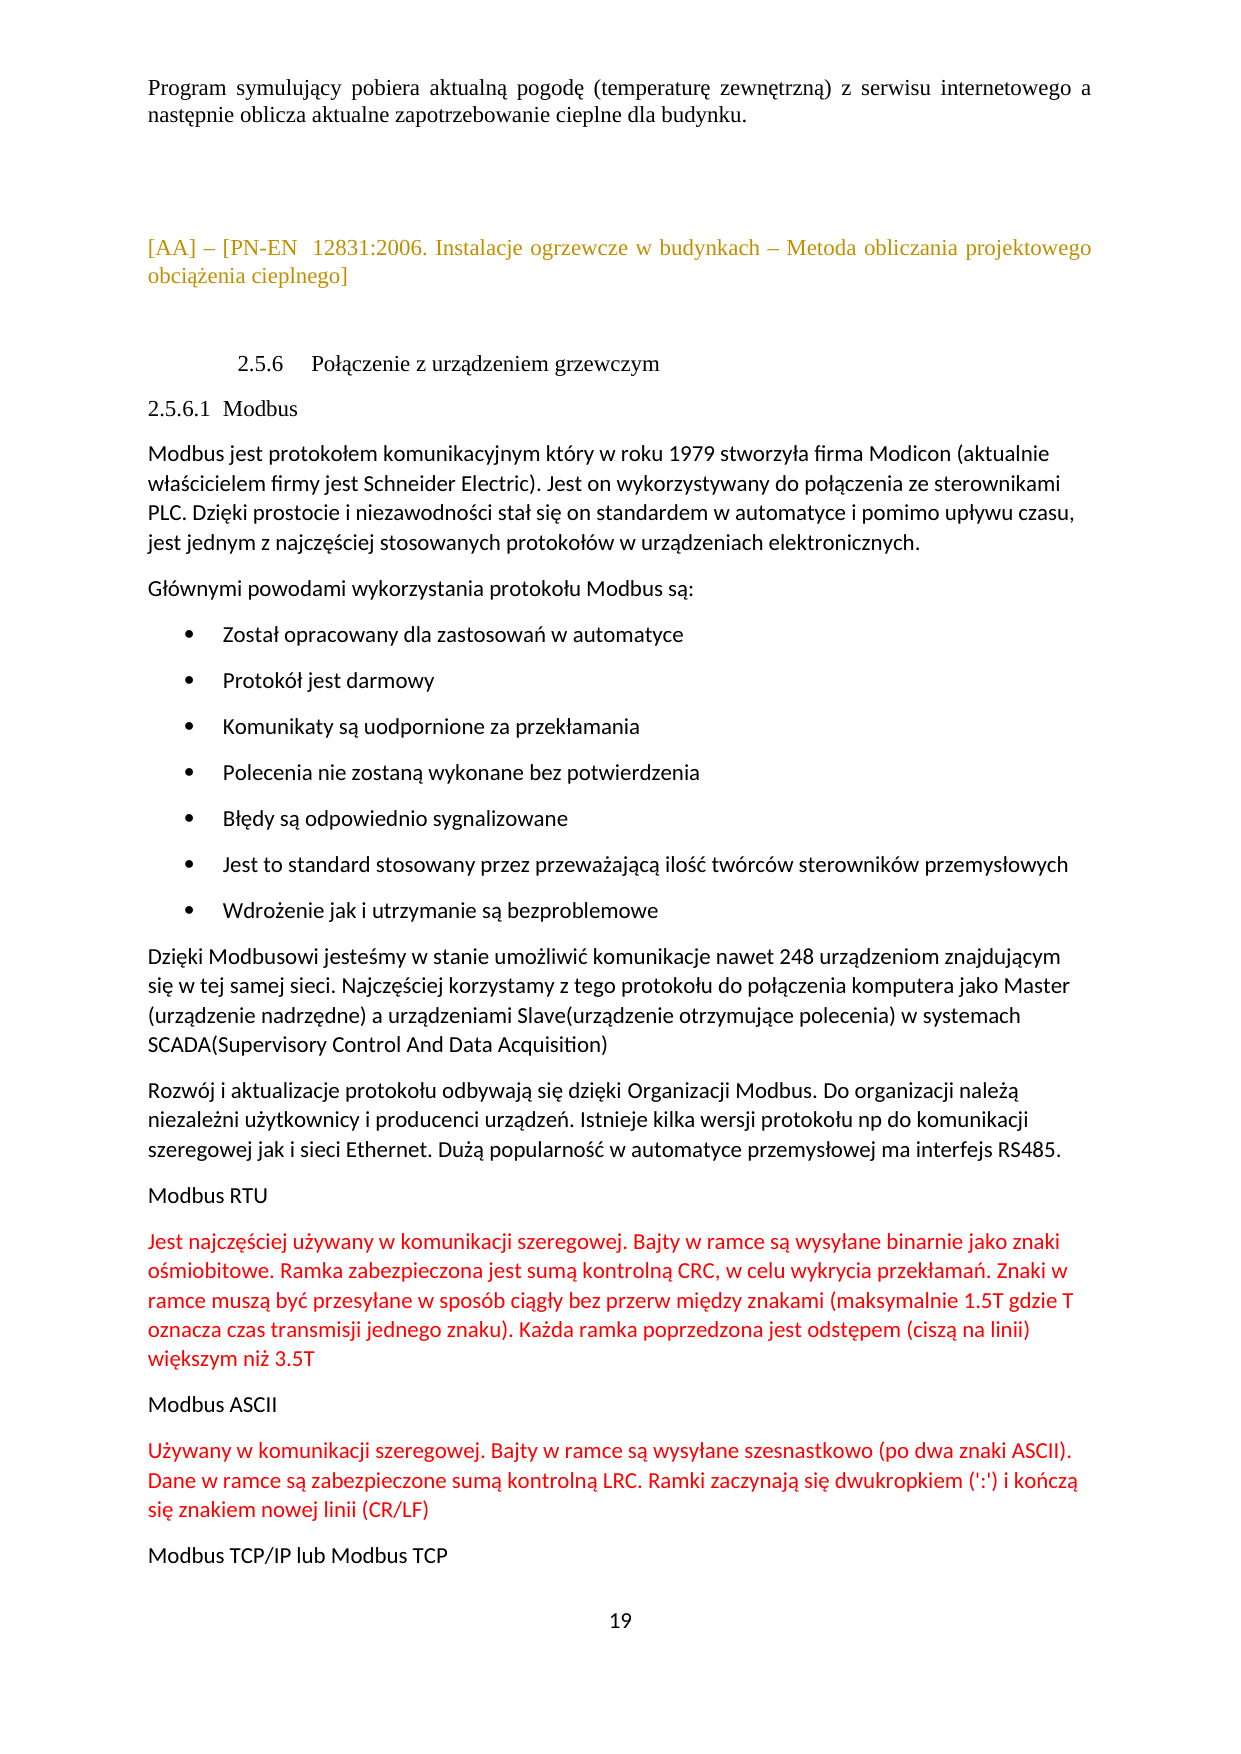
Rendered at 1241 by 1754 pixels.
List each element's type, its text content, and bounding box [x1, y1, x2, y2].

text Program symulujący pobiera aktualną pogodę (temperaturę zewnętrzną) z serwisu internetowego a następnie oblicza aktualne zapotrzebowanie cieplne dla budynku. [148, 74, 1093, 128]
list Modbus [148, 395, 1093, 421]
list Został opracowany dla zastosowań w automatyce [185, 620, 1093, 648]
list Błędy są odpowiednio sygnalizowane [185, 804, 1093, 832]
text Modbus ASCII [148, 1391, 1093, 1418]
text Modbus RTU [148, 1181, 1093, 1209]
list Komunikaty są uodpornione za przekłamania [185, 712, 1093, 740]
list Protokół jest darmowy [185, 666, 1093, 694]
list Wdrożenie jak i utrzymanie są bezproblemowe [185, 896, 1093, 924]
text Modbus jest protokołem komunikacyjnym który w roku 1979 stworzyła firma Modicon (aktualnie właścicielem firmy jest Schneider Electric). Jest on wykorzystywany do połączenia ze sterownikami PLC. Dzięki prostocie i niezawodności stał się on standardem w automatyce i pomimo upływu czasu, jest jednym z najczęściej stosowanych protokołów w urządzeniach elektronicznych. [148, 439, 1093, 556]
text Używany w komunikacji szeregowej. Bajty w ramce są wysyłane szesnastkowo (po dwa znaki ASCII). Dane w ramce są zabezpieczone sumą kontrolną LRC. Ramki zaczynają się dwukropkiem (':') i kończą się znakiem nowej linii (CR/LF) [148, 1437, 1093, 1523]
list Jest to standard stosowany przez przeważającą ilość twórców sterowników przemysłowych [185, 850, 1093, 878]
list Połączenie z urządzeniem grzewczym [237, 350, 1093, 377]
text [AA] – [PN-EN 12831:2006. Instalacje ogrzewcze w budynkach – Metoda obliczania projektowego obciążenia cieplnego] [148, 234, 1093, 288]
text Dzięki Modbusowi jesteśmy w stanie umożliwić komunikacje nawet 248 urządzeniom znajdującym się w tej samej sieci. Najczęściej korzystamy z tego protokołu do połączenia komputera jako Master (urządzenie nadrzędne) a urządzeniami Slave(urządzenie otrzymujące polecenia) w systemach SCADA(Supervisory Control And Data Acquisition) [148, 942, 1093, 1058]
list Polecenia nie zostaną wykonane bez potwierdzenia [185, 758, 1093, 786]
text Modbus TCP/IP lub Modbus TCP [148, 1541, 1093, 1569]
text Rozwój i aktualizacje protokołu odbywają się dzięki Organizacji Modbus. Do organizacji należą niezależni użytkownicy i producenci urządzeń. Istnieje kilka wersji protokołu np do komunikacji szeregowej jak i sieci Ethernet. Dużą popularność w automatyce przemysłowej ma interfejs RS485. [148, 1076, 1093, 1163]
text Głównymi powodami wykorzystania protokołu Modbus są: [148, 574, 1093, 602]
text Jest najczęściej używany w komunikacji szeregowej. Bajty w ramce są wysyłane binarnie jako znaki ośmiobitowe. Ramka zabezpieczona jest sumą kontrolną CRC, w celu wykrycia przekłamań. Znaki w ramce muszą być przesyłane w sposób ciągły bez przerw między znakami (maksymalnie 1.5T gdzie T oznacza czas transmisji jednego znaku). Każda ramka poprzedzona jest odstępem (ciszą na linii) większym niż 3.5T [148, 1227, 1093, 1372]
